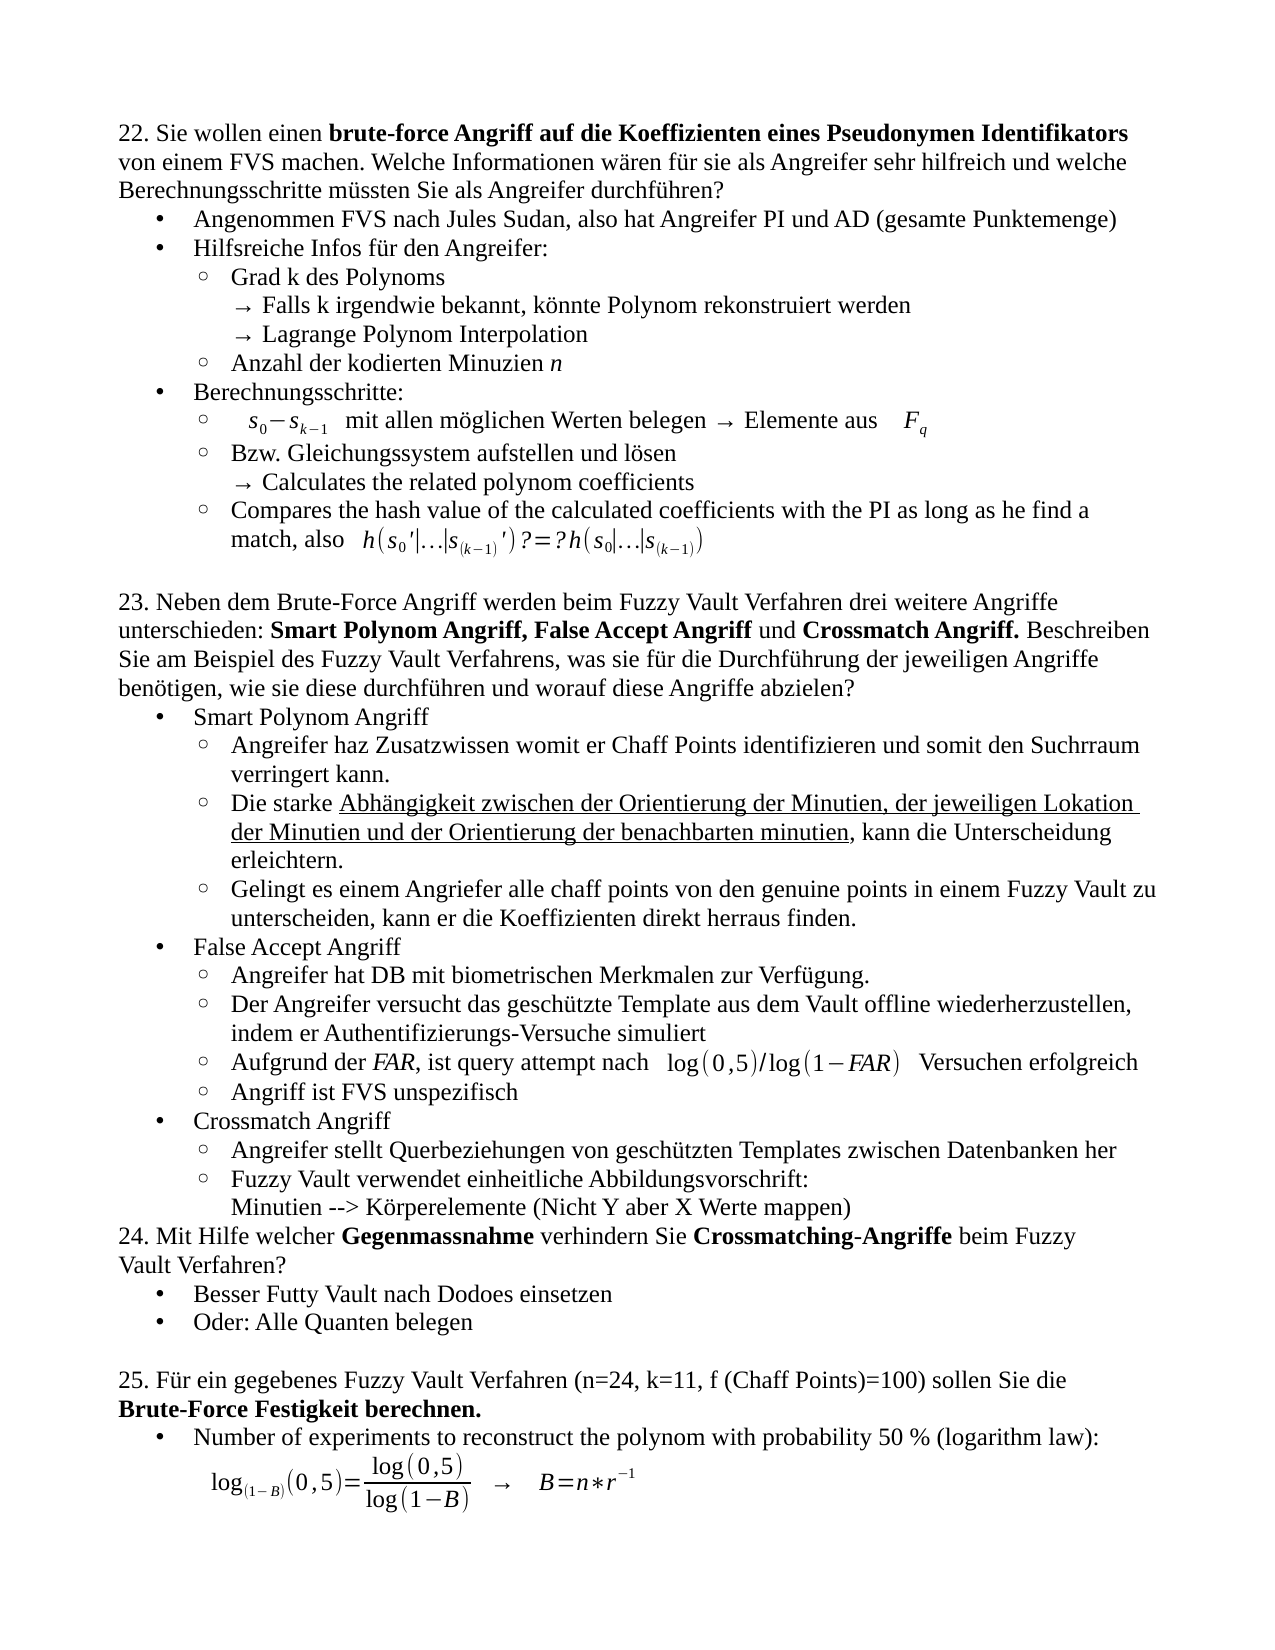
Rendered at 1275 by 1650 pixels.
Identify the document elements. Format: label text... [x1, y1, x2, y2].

list → Calculates the related polynom coefficients [193, 467, 1157, 496]
list Compares the hash value of the calculated coefficients with the PI as long as he find a match, also [193, 496, 1157, 558]
list → [156, 1451, 1157, 1515]
list Crossmatch Angriff [156, 1106, 1157, 1135]
list Berechnungsschritte: [156, 377, 1157, 406]
list Gelingt es einem Angriefer alle chaff points von den genuine points in einem Fuzzy Vault zu unterscheiden, kann er die Koeffizienten direkt herraus finden. [193, 874, 1157, 932]
list Grad k des Polynoms → Falls k irgendwie bekannt, könnte Polynom rekonstruiert werden → Lagrange Polynom Interpolation [193, 262, 1157, 348]
list Aufgrund der FAR, ist query attempt nachVersuchen erfolgreich [193, 1047, 1157, 1077]
list Angriff ist FVS unspezifisch [193, 1077, 1157, 1106]
list Der Angreifer versucht das geschützte Template aus dem Vault offline wiederherzustellen, indem er Authentifizierungs-Versuche simuliert [193, 989, 1157, 1047]
text 23. Neben dem Brute-Force Angriff werden beim Fuzzy Vault Verfahren drei weitere Angriffe unterschieden: Smart Polynom Angriff, False Accept Angriff und Crossmatch Angriff. Beschreiben Sie am Beispiel des Fuzzy Vault Verfahrens, was sie für die Durchführung der jeweiligen Angriffe benötigen, wie sie diese durchführen und worauf diese Angriffe abzielen? [118, 587, 1157, 702]
text 22. Sie wollen einen brute-force Angriff auf die Koeffizienten eines Pseudonymen Identifikators von einem FVS machen. Welche Informationen wären für sie als Angreifer sehr hilfreich und welche Berechnungsschritte müssten Sie als Angreifer durchführen? [118, 118, 1157, 204]
list Bzw. Gleichungssystem aufstellen und lösen [193, 438, 1157, 467]
list Die starke Abhängigkeit zwischen der Orientierung der Minutien, der jeweiligen Lokation der Minutien und der Orientierung der benachbarten minutien, kann die Unterscheidung erleichtern. [193, 788, 1157, 874]
list False Accept Angriff [156, 932, 1157, 961]
list Number of experiments to reconstruct the polynom with probability 50 % (logarithm law): [156, 1422, 1157, 1451]
list Anzahl der kodierten Minuzien n [193, 348, 1157, 377]
list Minutien --> Körperelemente (Nicht Y aber X Werte mappen) [193, 1192, 1157, 1221]
list Angreifer stellt Querbeziehungen von geschützten Templates zwischen Datenbanken her [193, 1135, 1157, 1164]
list Fuzzy Vault verwendet einheitliche Abbildungsvorschrift: [193, 1164, 1157, 1192]
text 25. Für ein gegebenes Fuzzy Vault Verfahren (n=24, k=11, f (Chaff Points)=100) sollen Sie die Brute-Force Festigkeit berechnen. [118, 1365, 1157, 1422]
text 24. Mit Hilfe welcher Gegenmassnahme verhindern Sie Crossmatching-Angriffe beim Fuzzy [118, 1221, 1157, 1250]
list Besser Futty Vault nach Dodoes einsetzen [156, 1279, 1157, 1307]
list Smart Polynom Angriff [156, 702, 1157, 731]
list Angreifer hat DB mit biometrischen Merkmalen zur Verfügung. [193, 961, 1157, 989]
list Oder: Alle Quanten belegen [156, 1307, 1157, 1336]
list Angenommen FVS nach Jules Sudan, also hat Angreifer PI und AD (gesamte Punktemenge) [156, 204, 1157, 233]
list Angreifer haz Zusatzwissen womit er Chaff Points identifizieren und somit den Suchrraum verringert kann. [193, 731, 1157, 788]
list mit allen möglichen Werten belegen → Elemente aus [193, 406, 1157, 438]
text Vault Verfahren? [118, 1250, 1157, 1279]
list Hilfsreiche Infos für den Angreifer: [156, 233, 1157, 262]
